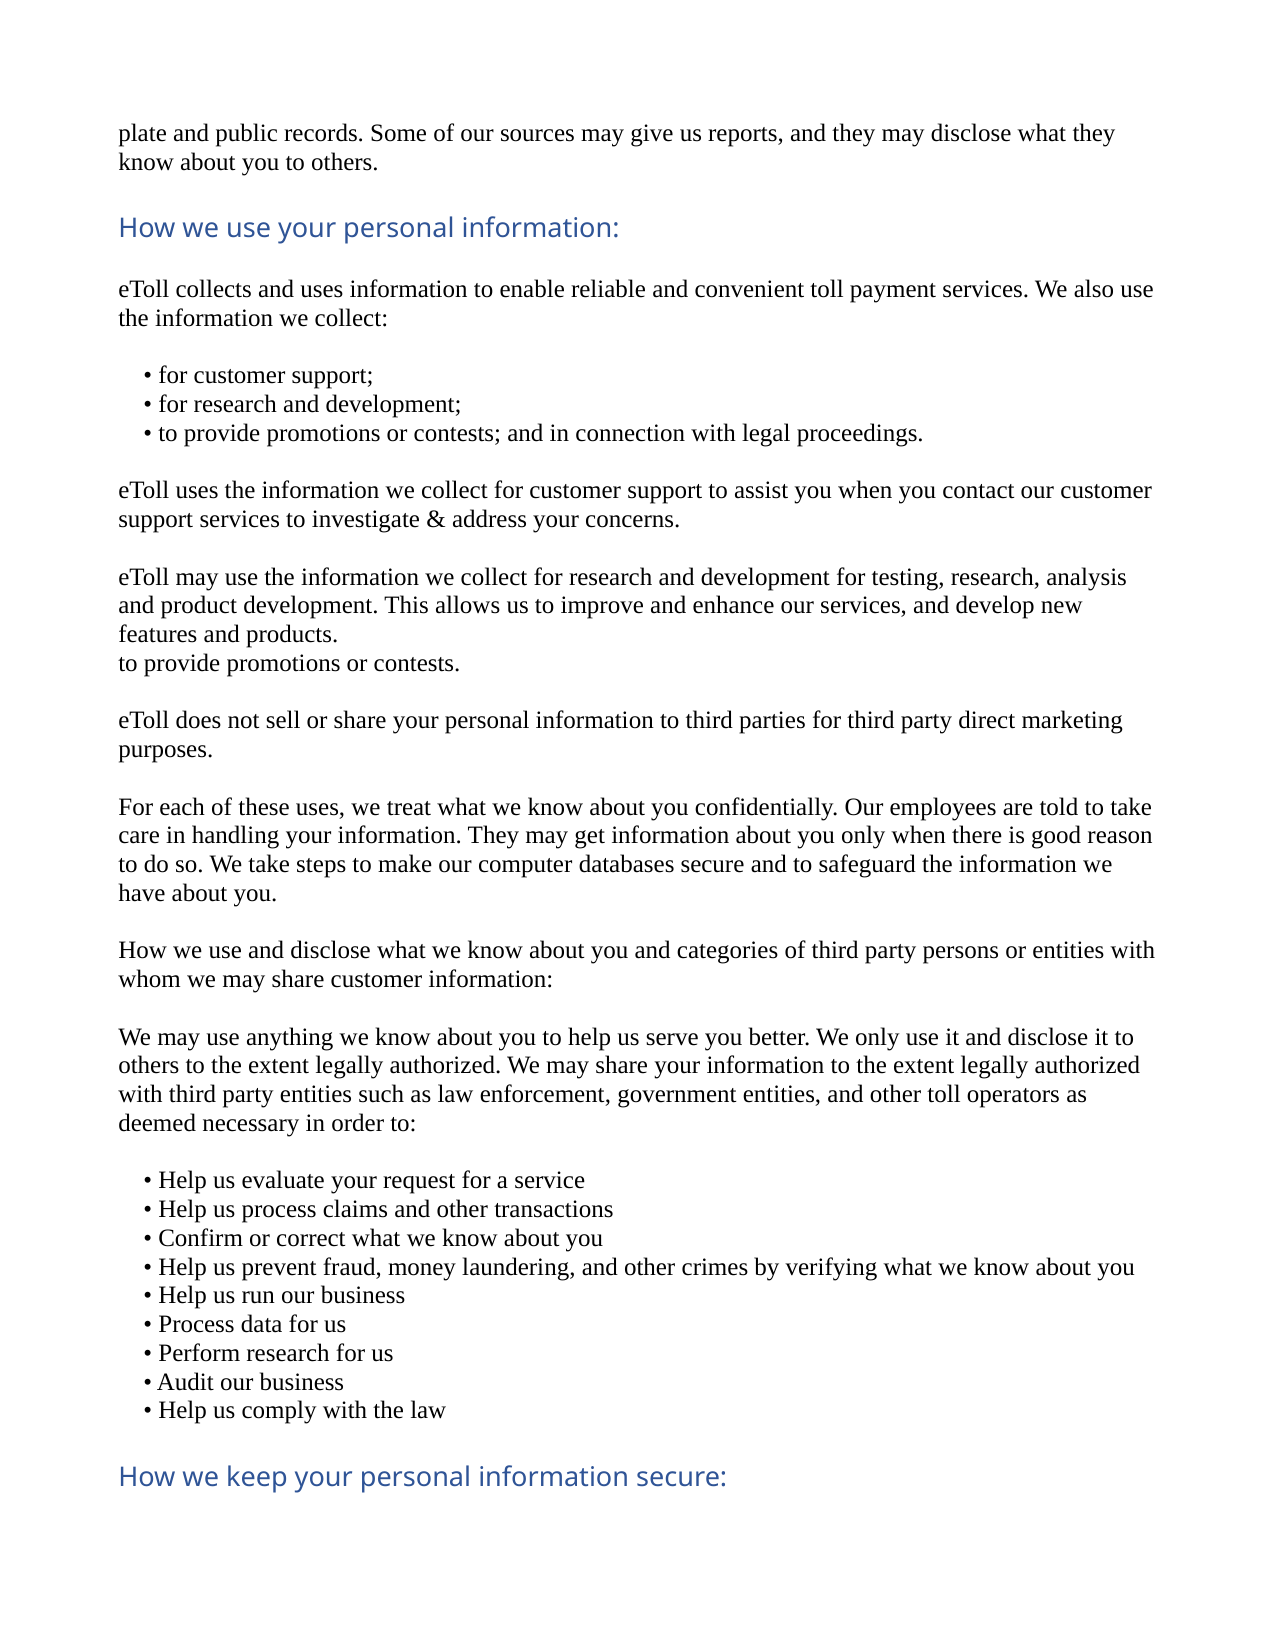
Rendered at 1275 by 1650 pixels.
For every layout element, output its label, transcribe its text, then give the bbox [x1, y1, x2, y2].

text • Help us evaluate your request for a service [118, 1165, 1157, 1194]
text eToll uses the information we collect for customer support to assist you when you contact our customer support services to investigate & address your concerns. [118, 475, 1157, 533]
text • Audit our business [118, 1367, 1157, 1395]
text How we use and disclose what we know about you and categories of third party persons or entities with whom we may share customer information: [118, 935, 1157, 993]
text • to provide promotions or contests; and in connection with legal proceedings. [118, 418, 1157, 447]
text For each of these uses, we treat what we know about you confidentially. Our employees are told to take care in handling your information. They may get information about you only when there is good reason to do so. We take steps to make our computer databases secure and to safeguard the information we have about you. [118, 792, 1157, 907]
subtitle How we use your personal information: [118, 208, 1157, 245]
text plate and public records. Some of our sources may give us reports, and they may disclose what they know about you to others. [118, 118, 1157, 176]
text We may use anything we know about you to help us serve you better. We only use it and disclose it to others to the extent legally authorized. We may share your information to the extent legally authorized with third party entities such as law enforcement, government entities, and other toll operators as deemed necessary in order to: [118, 1022, 1157, 1137]
text • for research and development; [118, 389, 1157, 418]
text to provide promotions or contests. [118, 648, 1157, 677]
text • Perform research for us [118, 1338, 1157, 1367]
text eToll collects and uses information to enable reliable and convenient toll payment services. We also use the information we collect: [118, 274, 1157, 332]
text • for customer support; [118, 360, 1157, 389]
text • Help us prevent fraud, money laundering, and other crimes by verifying what we know about you [118, 1252, 1157, 1280]
text • Help us run our business [118, 1280, 1157, 1309]
subtitle How we keep your personal information secure: [118, 1457, 1157, 1494]
text eToll does not sell or share your personal information to third parties for third party direct marketing purposes. [118, 705, 1157, 763]
text • Confirm or correct what we know about you [118, 1223, 1157, 1252]
text • Help us process claims and other transactions [118, 1194, 1157, 1223]
text • Help us comply with the law [118, 1395, 1157, 1424]
text eToll may use the information we collect for research and development for testing, research, analysis and product development. This allows us to improve and enhance our services, and develop new features and products. [118, 562, 1157, 648]
text • Process data for us [118, 1309, 1157, 1338]
